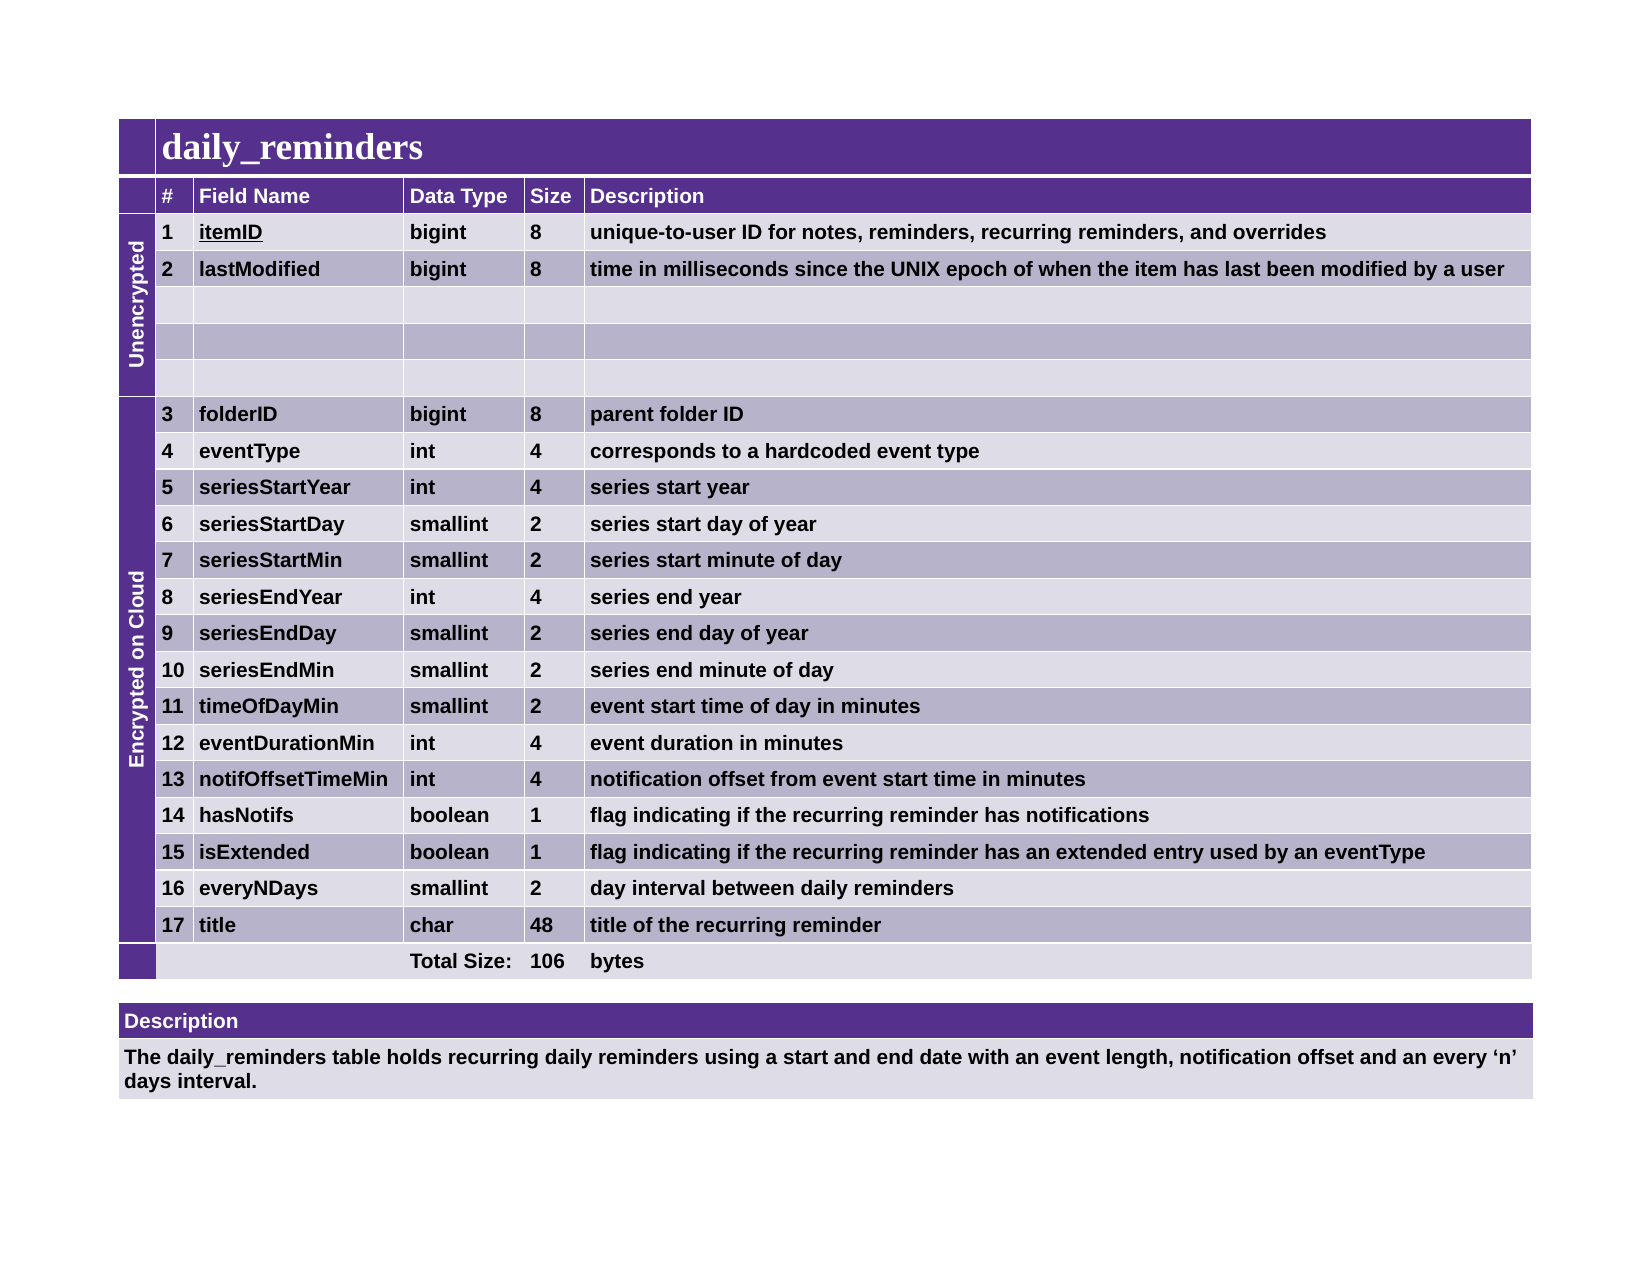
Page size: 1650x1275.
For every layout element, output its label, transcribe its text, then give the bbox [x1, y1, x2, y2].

table_cell [156, 944, 404, 979]
table_cell 4 [525, 579, 584, 614]
table_cell time in milliseconds since the UNIX epoch of when the item has last been modified by a user [585, 251, 1531, 286]
table_cell series end year [585, 579, 1531, 614]
table_cell smallint [404, 652, 524, 687]
table_cell int [404, 579, 524, 614]
table_cell 106 [524, 944, 584, 979]
table_cell [119, 178, 155, 213]
table_cell 16 [156, 871, 193, 906]
table_cell 13 [156, 761, 193, 797]
table_cell [525, 287, 584, 323]
table_cell 8 [525, 251, 584, 286]
table_cell folderID [194, 397, 403, 432]
table_cell event start time of day in minutes [585, 688, 1531, 724]
table_cell smallint [404, 542, 524, 578]
table_cell 12 [156, 725, 193, 760]
table_cell seriesEndYear [194, 579, 403, 614]
table_cell title of the recurring reminder [585, 907, 1531, 942]
table_cell series end minute of day [585, 652, 1531, 687]
table_cell 48 [525, 907, 584, 942]
table_cell boolean [404, 798, 524, 833]
table_cell 2 [525, 542, 584, 578]
table_cell lastModified [194, 251, 403, 286]
table_cell series start day of year [585, 506, 1531, 541]
table_cell 4 [525, 470, 584, 505]
table_cell seriesEndDay [194, 615, 403, 651]
table_cell [404, 360, 524, 396]
table_cell 1 [525, 798, 584, 833]
table_cell smallint [404, 688, 524, 724]
table_cell smallint [404, 615, 524, 651]
table_cell series start year [585, 470, 1531, 505]
table_cell Description [585, 178, 1531, 213]
table_cell 8 [156, 579, 193, 614]
table_cell [404, 324, 524, 359]
table_cell unique-to-user ID for notes, reminders, recurring reminders, and overrides [585, 214, 1531, 250]
table_cell # [156, 178, 193, 213]
table_cell 4 [156, 433, 193, 468]
table_cell seriesEndMin [194, 652, 403, 687]
table_cell 8 [525, 397, 584, 432]
table_cell 2 [525, 652, 584, 687]
table_cell flag indicating if the recurring reminder has an extended entry used by an eventType [585, 834, 1531, 869]
table_cell 17 [156, 907, 193, 942]
table_cell boolean [404, 834, 524, 869]
table_cell 14 [156, 798, 193, 833]
table_cell 4 [525, 761, 584, 797]
table_cell 7 [156, 542, 193, 578]
table_cell 4 [525, 725, 584, 760]
table_cell flag indicating if the recurring reminder has notifications [585, 798, 1531, 833]
table_cell int [404, 433, 524, 468]
table_cell int [404, 761, 524, 797]
table_cell 2 [525, 506, 584, 541]
table_cell Total Size: [404, 944, 524, 979]
table_cell eventDurationMin [194, 725, 403, 760]
table_cell bigint [404, 397, 524, 432]
table_cell [404, 287, 524, 323]
table_cell hasNotifs [194, 798, 403, 833]
table_cell parent folder ID [585, 397, 1531, 432]
table_cell [585, 360, 1531, 396]
table_cell [156, 287, 193, 323]
table_cell Unencrypted [119, 214, 155, 396]
table_cell [525, 324, 584, 359]
table_cell [525, 360, 584, 396]
table_cell int [404, 725, 524, 760]
table_cell isExtended [194, 834, 403, 869]
table_cell 1 [156, 214, 193, 250]
table_cell 2 [525, 688, 584, 724]
table_cell series end day of year [585, 615, 1531, 651]
table_cell 2 [525, 615, 584, 651]
table_cell seriesStartYear [194, 470, 403, 505]
table_cell 10 [156, 652, 193, 687]
table_cell Field Name [194, 178, 403, 213]
table_cell notification offset from event start time in minutes [585, 761, 1531, 797]
table_cell The daily_reminders table holds recurring daily reminders using a start and end date with an event length, notification offset and an every ‘n’ days interval. [119, 1039, 1533, 1099]
table_cell int [404, 470, 524, 505]
table_cell itemID [194, 214, 403, 250]
table_cell event duration in minutes [585, 725, 1531, 760]
table_cell 4 [525, 433, 584, 468]
table_cell notifOffsetTimeMin [194, 761, 403, 797]
table_cell seriesStartDay [194, 506, 403, 541]
table_cell smallint [404, 871, 524, 906]
table_cell bytes [584, 944, 1532, 979]
table_header Description [119, 1003, 1533, 1038]
table_cell [194, 287, 403, 323]
table_cell 15 [156, 834, 193, 869]
table_cell [119, 944, 156, 979]
table_cell series start minute of day [585, 542, 1531, 578]
table_cell 2 [525, 871, 584, 906]
table_cell day interval between daily reminders [585, 871, 1531, 906]
table_cell [156, 324, 193, 359]
table_cell Size [525, 178, 584, 213]
table_cell 8 [525, 214, 584, 250]
table_cell 5 [156, 470, 193, 505]
table_cell 1 [525, 834, 584, 869]
table_cell title [194, 907, 403, 942]
table_cell corresponds to a hardcoded event type [585, 433, 1531, 468]
table_cell seriesStartMin [194, 542, 403, 578]
table_cell 3 [156, 397, 193, 432]
table_cell timeOfDayMin [194, 688, 403, 724]
table_cell 11 [156, 688, 193, 724]
table_cell char [404, 907, 524, 942]
table_cell [156, 360, 193, 396]
table_cell bigint [404, 214, 524, 250]
table_cell [585, 287, 1531, 323]
table_cell Data Type [404, 178, 524, 213]
table_header [119, 119, 155, 174]
table_cell [585, 324, 1531, 359]
table_cell [194, 324, 403, 359]
table_cell 6 [156, 506, 193, 541]
table_header daily_reminders [156, 119, 1531, 174]
table_cell smallint [404, 506, 524, 541]
table_cell Encrypted on Cloud [119, 397, 155, 942]
table_cell 9 [156, 615, 193, 651]
table_cell 2 [156, 251, 193, 286]
table_cell [194, 360, 403, 396]
table_cell eventType [194, 433, 403, 468]
table_cell everyNDays [194, 871, 403, 906]
table_cell bigint [404, 251, 524, 286]
